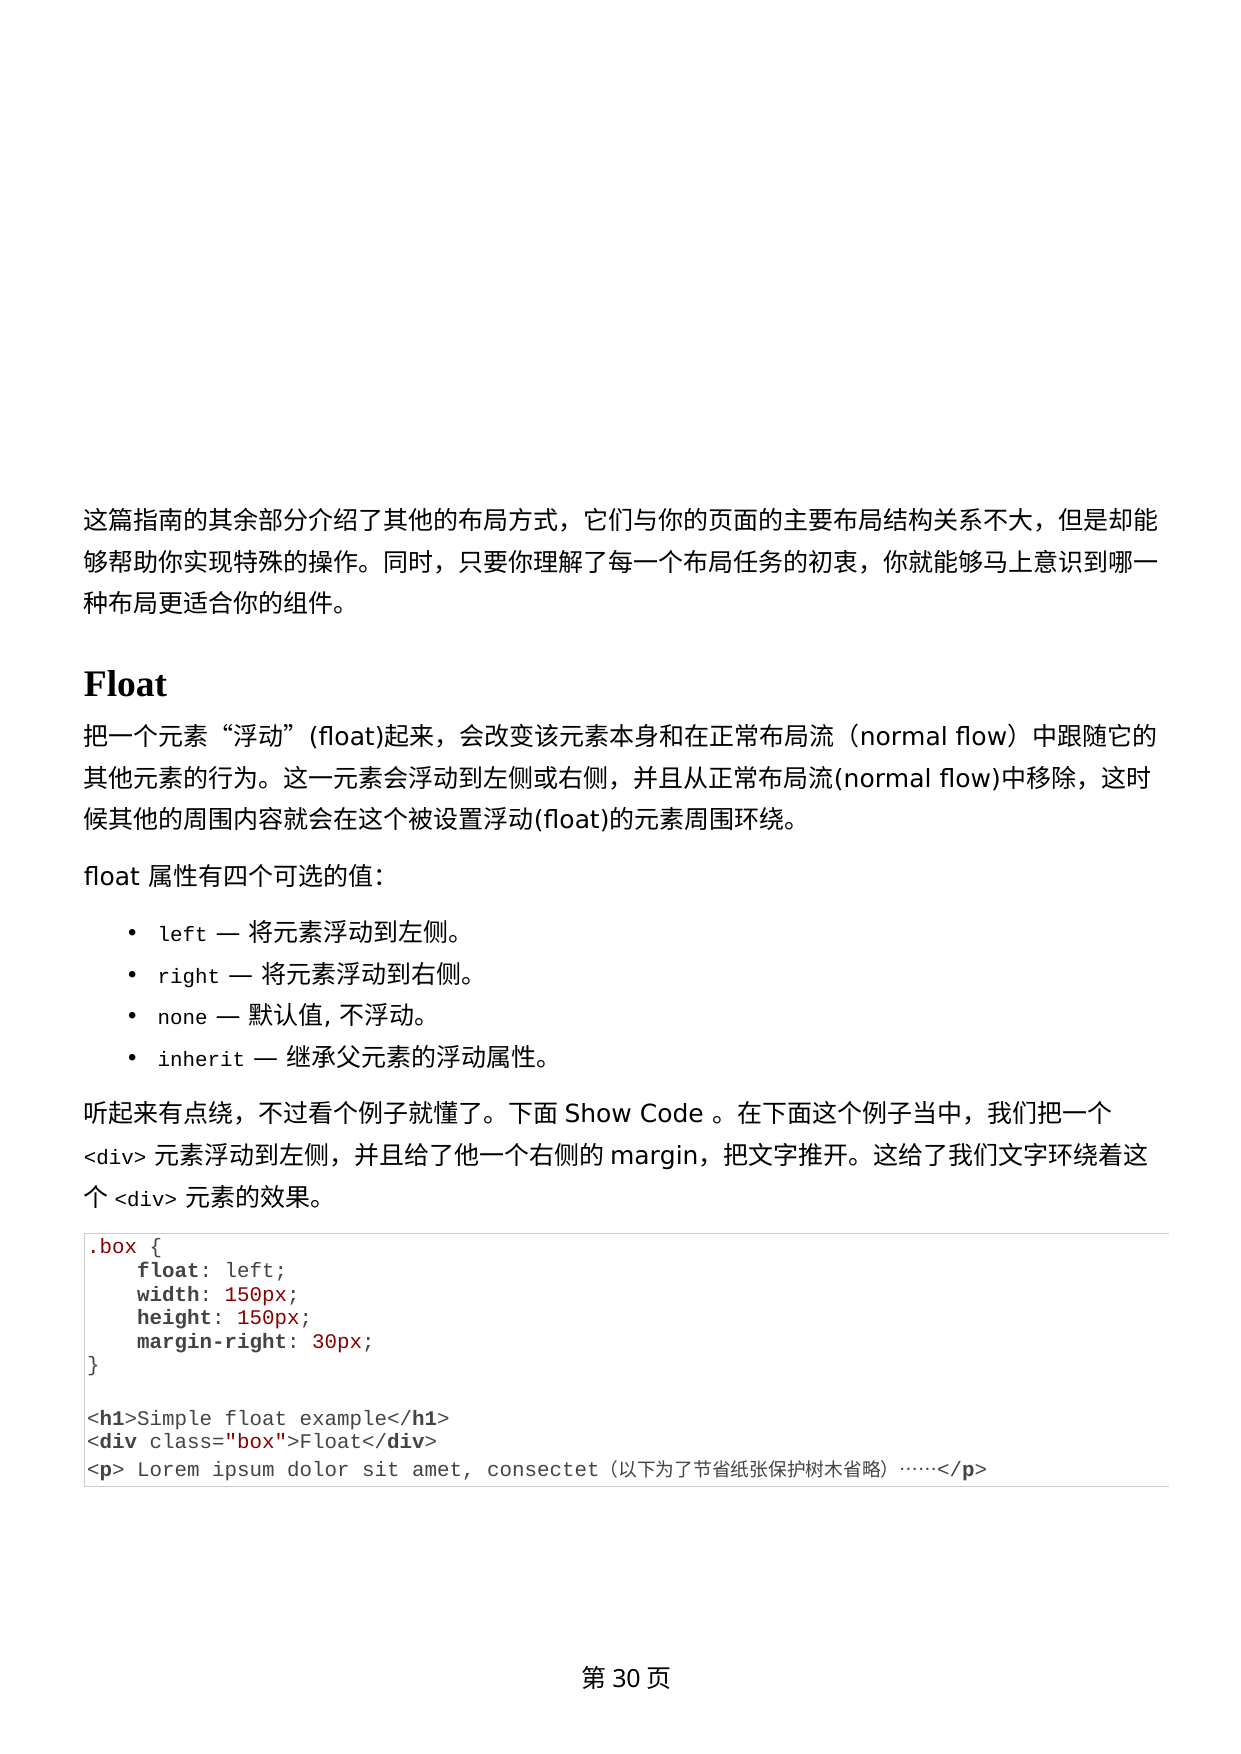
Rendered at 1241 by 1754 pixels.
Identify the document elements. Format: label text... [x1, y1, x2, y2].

list none — 默认值, 不浮动。 [128, 996, 1169, 1032]
list left — 将元素浮动到左侧。 [128, 912, 1169, 949]
text float 属性有四个可选的值： [84, 856, 1169, 892]
text height: 150px; [85, 1304, 1169, 1328]
text float: left; [85, 1257, 1169, 1281]
text 听起来有点绕，不过看个例子就懂了。下面 Show Code 。在下面这个例子当中，我们把一个 <div> 元素浮动到左侧，并且给了他一个右侧的 margin，把文字推开。这给了我们文字环绕着这个 <div> 元素的效果。 [84, 1094, 1169, 1213]
text width: 150px; [85, 1281, 1169, 1304]
text <h1>Simple float example</h1> [85, 1404, 1169, 1428]
text <p> Lorem ipsum dolor sit amet, consectet（以下为了节省纸张保护树木省略）……</p> [85, 1452, 1169, 1486]
list right — 将元素浮动到右侧。 [128, 954, 1169, 990]
text .box { [85, 1234, 1169, 1257]
text } [85, 1351, 1169, 1378]
text 把一个元素“浮动”(float)起来，会改变该元素本身和在正常布局流（normal flow）中跟随它的其他元素的行为。这一元素会浮动到左侧或右侧，并且从正常布局流(normal flow)中移除，这时候其他的周围内容就会在这个被设置浮动(float)的元素周围环绕。 [84, 717, 1169, 836]
text margin-right: 30px; [85, 1328, 1169, 1351]
text 这篇指南的其余部分介绍了其他的布局方式，它们与你的页面的主要布局结构关系不大，但是却能够帮助你实现特殊的操作。同时，只要你理解了每一个布局任务的初衷，你就能够马上意识到哪一种布局更适合你的组件。 [84, 501, 1169, 620]
text <div class="box">Float</div> [85, 1428, 1169, 1452]
subtitle Float [84, 661, 1169, 704]
list inherit — 继承父元素的浮动属性。 [128, 1037, 1169, 1074]
